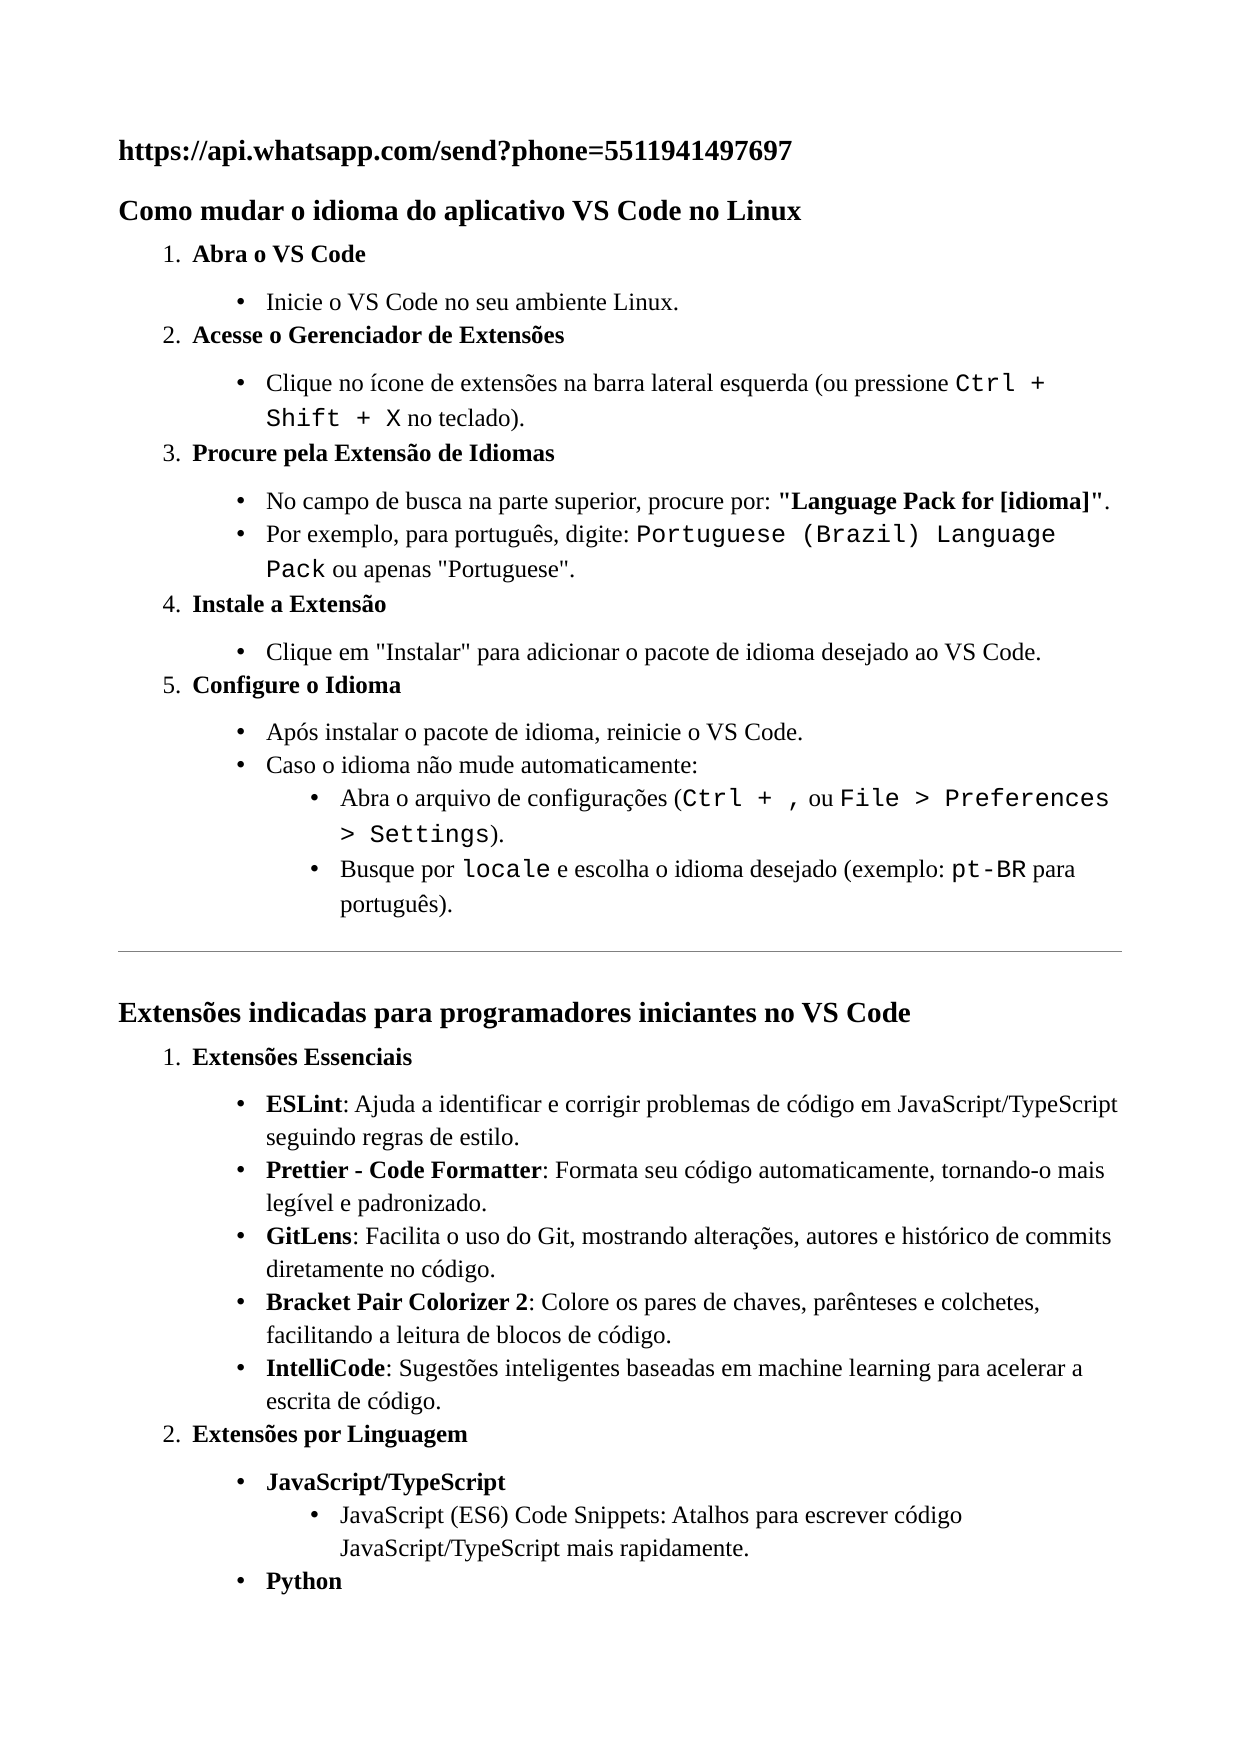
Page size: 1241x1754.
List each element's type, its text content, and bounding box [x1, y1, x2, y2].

subtitle Extensões indicadas para programadores iniciantes no VS Code [118, 996, 1122, 1029]
subtitle Como mudar o idioma do aplicativo VS Code no Linux [118, 193, 1122, 227]
list Python [236, 1566, 1122, 1595]
list Clique no ícone de extensões na barra lateral esquerda (ou pressione Ctrl + Shift + X no teclado). [236, 368, 1122, 433]
list GitLens: Facilita o uso do Git, mostrando alterações, autores e histórico de commits diretamente no código. [236, 1221, 1122, 1283]
list Extensões Essenciais [162, 1042, 1122, 1070]
list Inicie o VS Code no seu ambiente Linux. [236, 287, 1122, 316]
list Caso o idioma não mude automaticamente: [236, 751, 1122, 779]
list Procure pela Extensão de Idiomas [162, 438, 1122, 467]
list Configure o Idioma [162, 670, 1122, 699]
list JavaScript (ES6) Code Snippets: Atalhos para escrever código JavaScript/TypeScript mais rapidamente. [310, 1500, 1122, 1562]
list Por exemplo, para português, digite: Portuguese (Brazil) Language Pack ou apenas "Portuguese". [236, 519, 1122, 585]
list ESLint: Ajuda a identificar e corrigir problemas de código em JavaScript/TypeScript seguindo regras de estilo. [236, 1089, 1122, 1151]
list Abra o arquivo de configurações (Ctrl + , ou File > Preferences > Settings). [310, 783, 1122, 849]
list Prettier - Code Formatter: Formata seu código automaticamente, tornando-o mais legível e padronizado. [236, 1155, 1122, 1217]
list Instale a Extensão [162, 589, 1122, 618]
list Extensões por Linguagem [162, 1419, 1122, 1448]
list Clique em "Instalar" para adicionar o pacote de idioma desejado ao VS Code. [236, 637, 1122, 666]
list Abra o VS Code [162, 239, 1122, 268]
list Acesse o Gerenciador de Extensões [162, 320, 1122, 349]
list Bracket Pair Colorizer 2: Colore os pares de chaves, parênteses e colchetes, facilitando a leitura de blocos de código. [236, 1287, 1122, 1349]
list No campo de busca na parte superior, procure por: "Language Pack for [idioma]". [236, 486, 1122, 514]
list JavaScript/TypeScript [236, 1467, 1122, 1496]
subtitle https://api.whatsapp.com/send?phone=5511941497697 [118, 133, 1122, 166]
list IntelliCode: Sugestões inteligentes baseadas em machine learning para acelerar a escrita de código. [236, 1353, 1122, 1415]
list Busque por locale e escolha o idioma desejado (exemplo: pt-BR para português). [310, 854, 1122, 918]
list Após instalar o pacote de idioma, reinicie o VS Code. [236, 717, 1122, 746]
